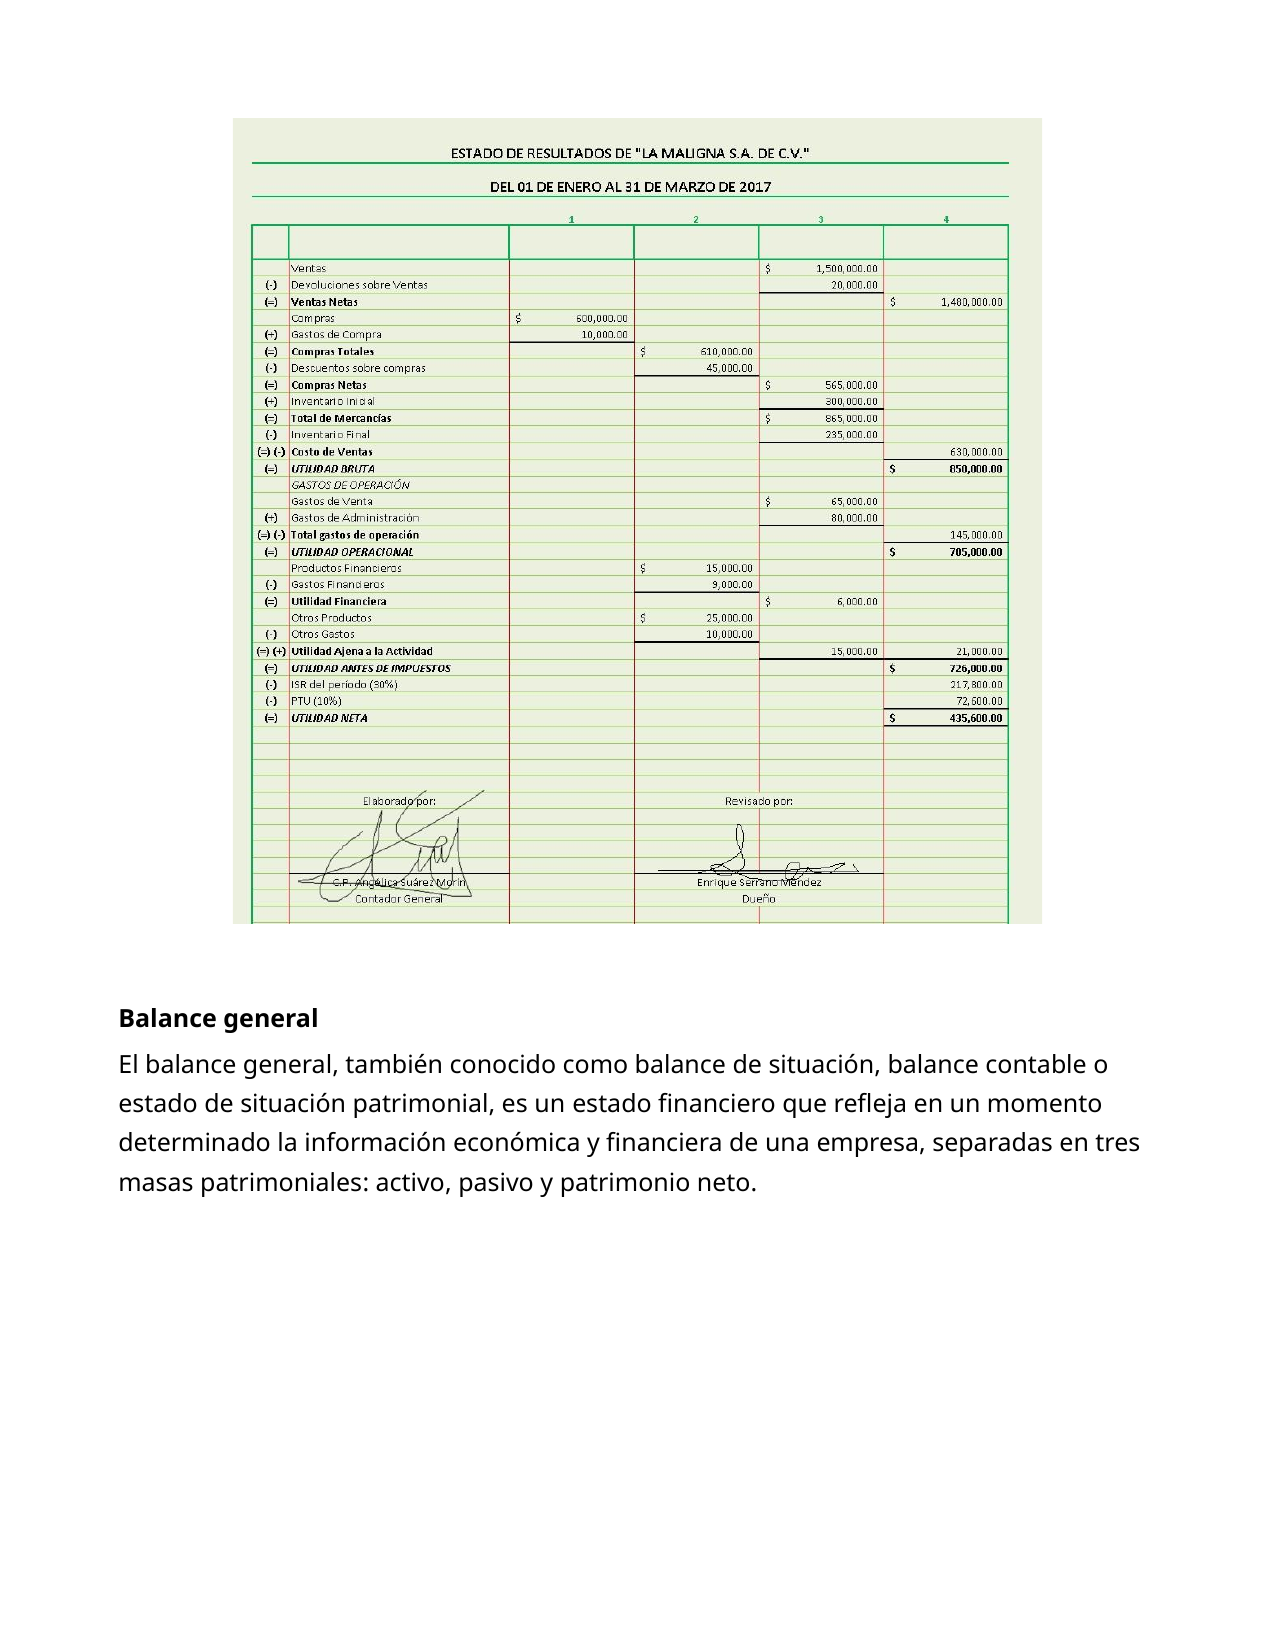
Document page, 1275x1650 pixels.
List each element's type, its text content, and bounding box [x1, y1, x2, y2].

picture [232, 118, 1043, 924]
text El balance general, también conocido como balance de situación, balance contable o estado de situación patrimonial, es un estado financiero que refleja en un momento determinado la información económica y financiera de una empresa, separadas en tres masas patrimoniales: activo, pasivo y patrimonio neto. [118, 1047, 1157, 1198]
subtitle Balance general [118, 1000, 1157, 1034]
